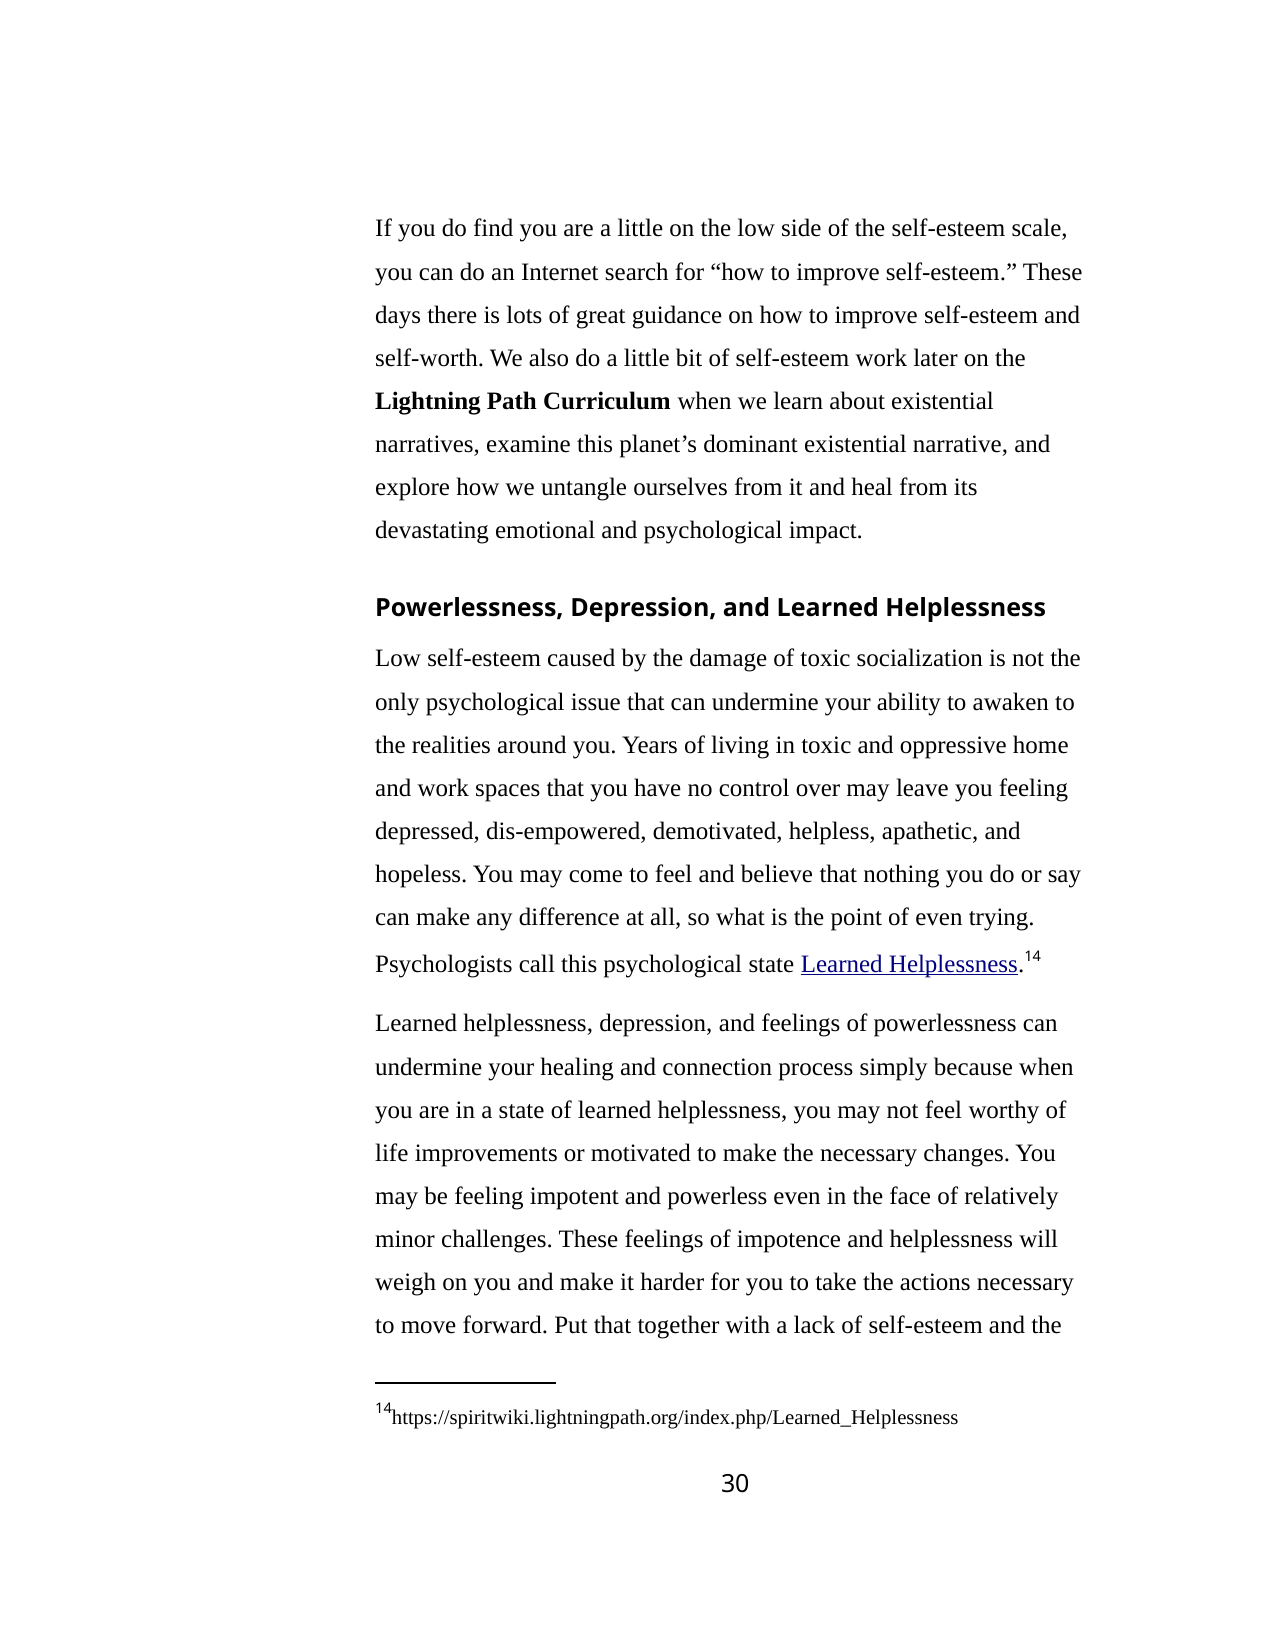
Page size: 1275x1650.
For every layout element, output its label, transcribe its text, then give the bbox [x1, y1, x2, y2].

text If you do find you are a little on the low side of the self-esteem scale, you can do an Internet search for “how to improve self-esteem.” These days there is lots of great guidance on how to improve self-esteem and self-worth. We also do a little bit of self-esteem work later on the Lightning Path Curriculum when we learn about existential narratives, examine this planet’s dominant existential narrative, and explore how we untangle ourselves from it and heal from its devastating emotional and psychological impact. [375, 213, 1095, 544]
text Low self-esteem caused by the damage of toxic socialization is not the only psychological issue that can undermine your ability to awaken to the realities around you. Years of living in toxic and oppressive home and work spaces that you have no control over may leave you feeling depressed, dis-empowered, demotivated, helpless, apathetic, and hopeless. You may come to feel and believe that nothing you do or say can make any difference at all, so what is the point of even trying. Psychologists call this psychological state Learned Helplessness. [375, 643, 1095, 979]
text Learned helplessness, depression, and feelings of powerlessness can undermine your healing and connection process simply because when you are in a state of learned helplessness, you may not feel worthy of life improvements or motivated to make the necessary changes. You may be feeling impotent and powerless even in the face of relatively minor challenges. These feelings of impotence and helplessness will weigh on you and make it harder for you to take the actions necessary to move forward. Put that together with a lack of self-esteem and the [375, 1008, 1095, 1339]
text https://spiritwiki.lightningpath.org/index.php/Learned_Helplessness [375, 1398, 1095, 1432]
subtitle Powerlessness, Depression, and Learned Helplessness [375, 590, 1095, 624]
